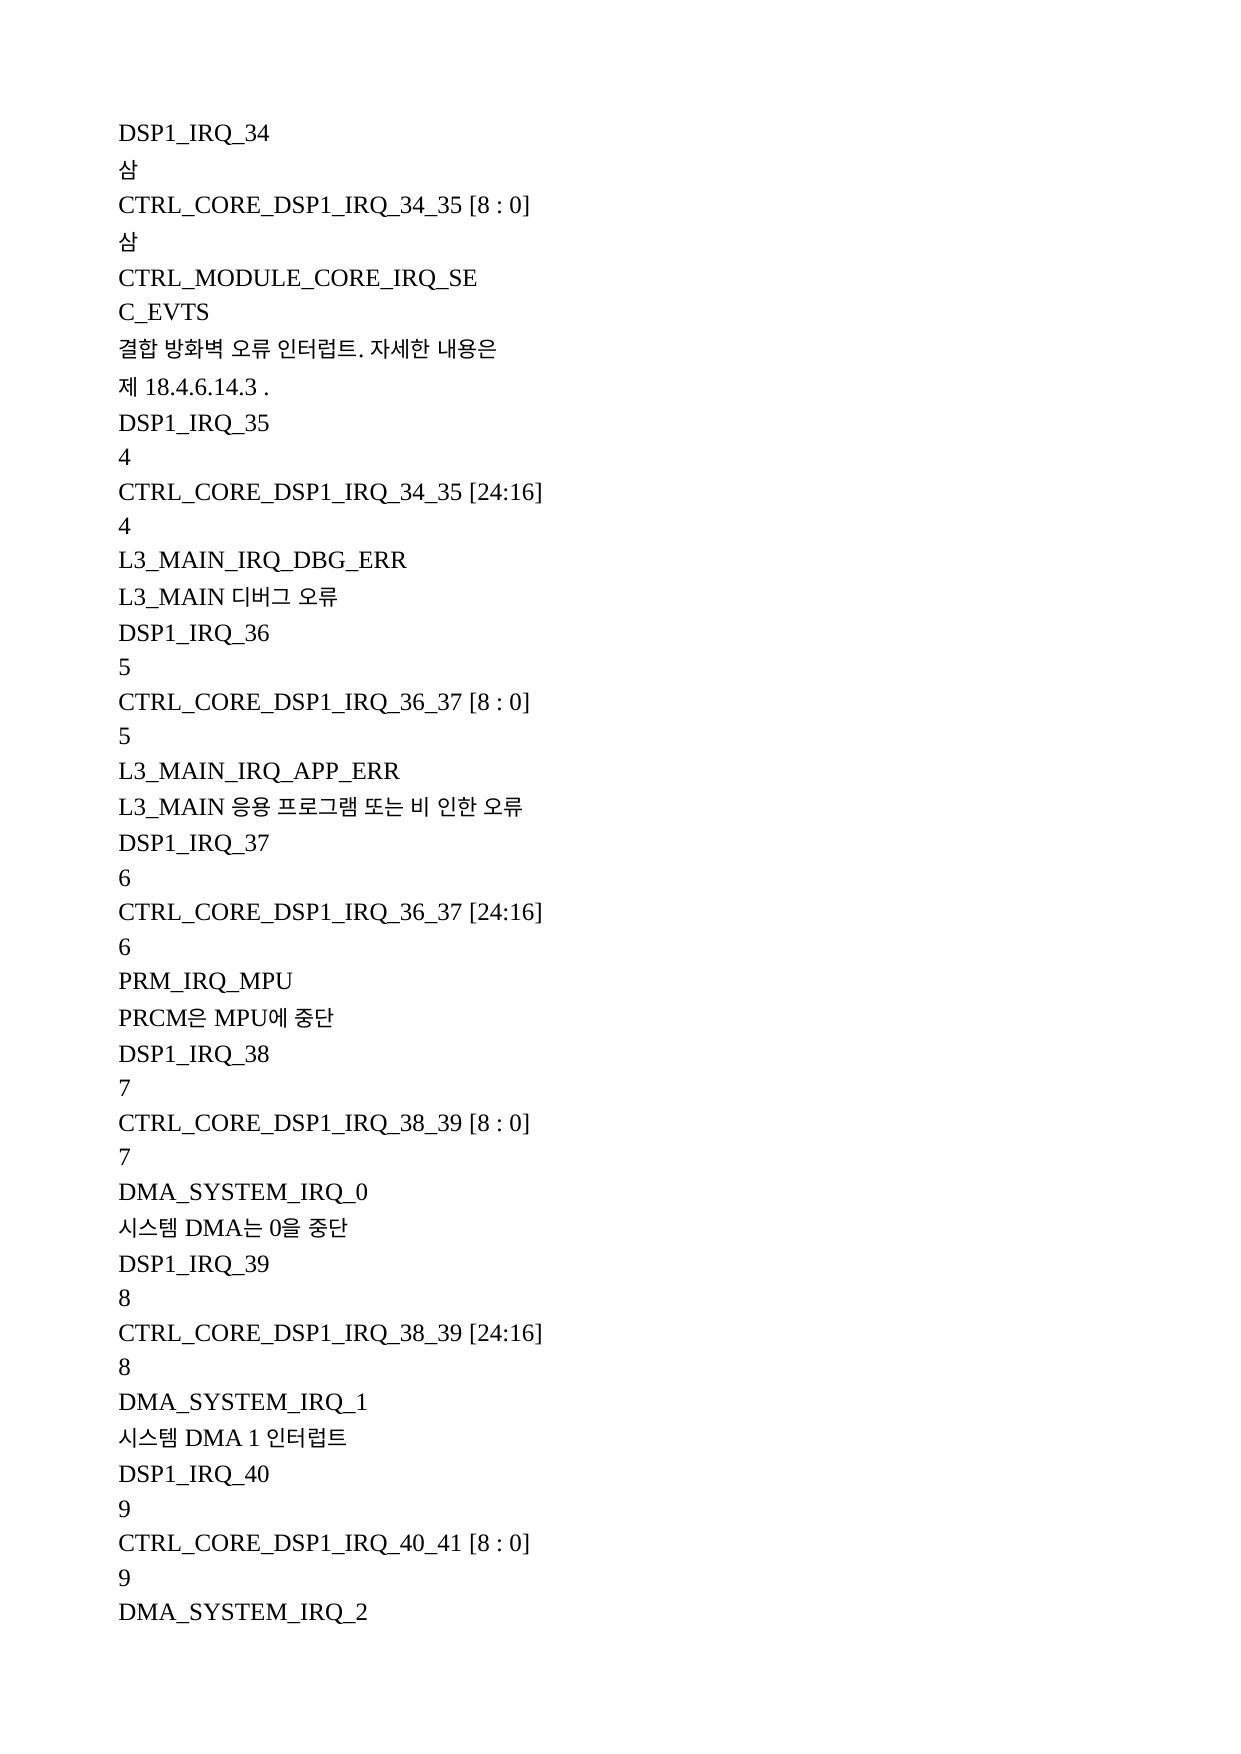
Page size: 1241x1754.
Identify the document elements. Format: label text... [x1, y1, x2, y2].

text 9 [118, 1494, 1122, 1522]
text DSP1_IRQ_40 [118, 1459, 1122, 1488]
text DMA_SYSTEM_IRQ_2 [118, 1597, 1122, 1626]
text L3_MAIN 응용 프로그램 또는 비 인한 오류 [118, 790, 1122, 822]
text CTRL_CORE_DSP1_IRQ_36_37 [8 : 0] [118, 687, 1122, 716]
text 삼 [118, 153, 1122, 184]
text CTRL_CORE_DSP1_IRQ_34_35 [24:16] [118, 477, 1122, 505]
text 8 [118, 1352, 1122, 1381]
text DSP1_IRQ_39 [118, 1249, 1122, 1278]
text 8 [118, 1283, 1122, 1312]
text 5 [118, 652, 1122, 681]
text 삼 [118, 225, 1122, 257]
text L3_MAIN 디버그 오류 [118, 580, 1122, 612]
text DSP1_IRQ_37 [118, 828, 1122, 857]
text DMA_SYSTEM_IRQ_1 [118, 1387, 1122, 1416]
text 7 [118, 1142, 1122, 1171]
text DMA_SYSTEM_IRQ_0 [118, 1177, 1122, 1205]
text 7 [118, 1073, 1122, 1102]
text L3_MAIN_IRQ_DBG_ERR [118, 546, 1122, 574]
text 6 [118, 863, 1122, 892]
text 시스템 DMA 1 인터럽트 [118, 1421, 1122, 1453]
text CTRL_CORE_DSP1_IRQ_38_39 [24:16] [118, 1318, 1122, 1347]
text 시스템 DMA는 0을 중단 [118, 1211, 1122, 1243]
text PRCM은 MPU에 중단 [118, 1001, 1122, 1032]
text 결합 방화벽 오류 인터럽트. 자세한 내용은 [118, 332, 1122, 363]
text 제 18.4.6.14.3 . [118, 370, 1122, 401]
text CTRL_CORE_DSP1_IRQ_38_39 [8 : 0] [118, 1108, 1122, 1136]
text DSP1_IRQ_36 [118, 618, 1122, 647]
text CTRL_MODULE_CORE_IRQ_SE [118, 263, 1122, 292]
text CTRL_CORE_DSP1_IRQ_40_41 [8 : 0] [118, 1528, 1122, 1557]
text CTRL_CORE_DSP1_IRQ_36_37 [24:16] [118, 897, 1122, 926]
text DSP1_IRQ_38 [118, 1039, 1122, 1067]
text CTRL_CORE_DSP1_IRQ_34_35 [8 : 0] [118, 191, 1122, 219]
text PRM_IRQ_MPU [118, 966, 1122, 995]
text 4 [118, 511, 1122, 540]
text DSP1_IRQ_35 [118, 408, 1122, 436]
text 6 [118, 932, 1122, 961]
text 4 [118, 442, 1122, 471]
text 9 [118, 1563, 1122, 1591]
text L3_MAIN_IRQ_APP_ERR [118, 756, 1122, 785]
text 5 [118, 721, 1122, 750]
text C_EVTS [118, 297, 1122, 326]
text DSP1_IRQ_34 [118, 118, 1122, 147]
